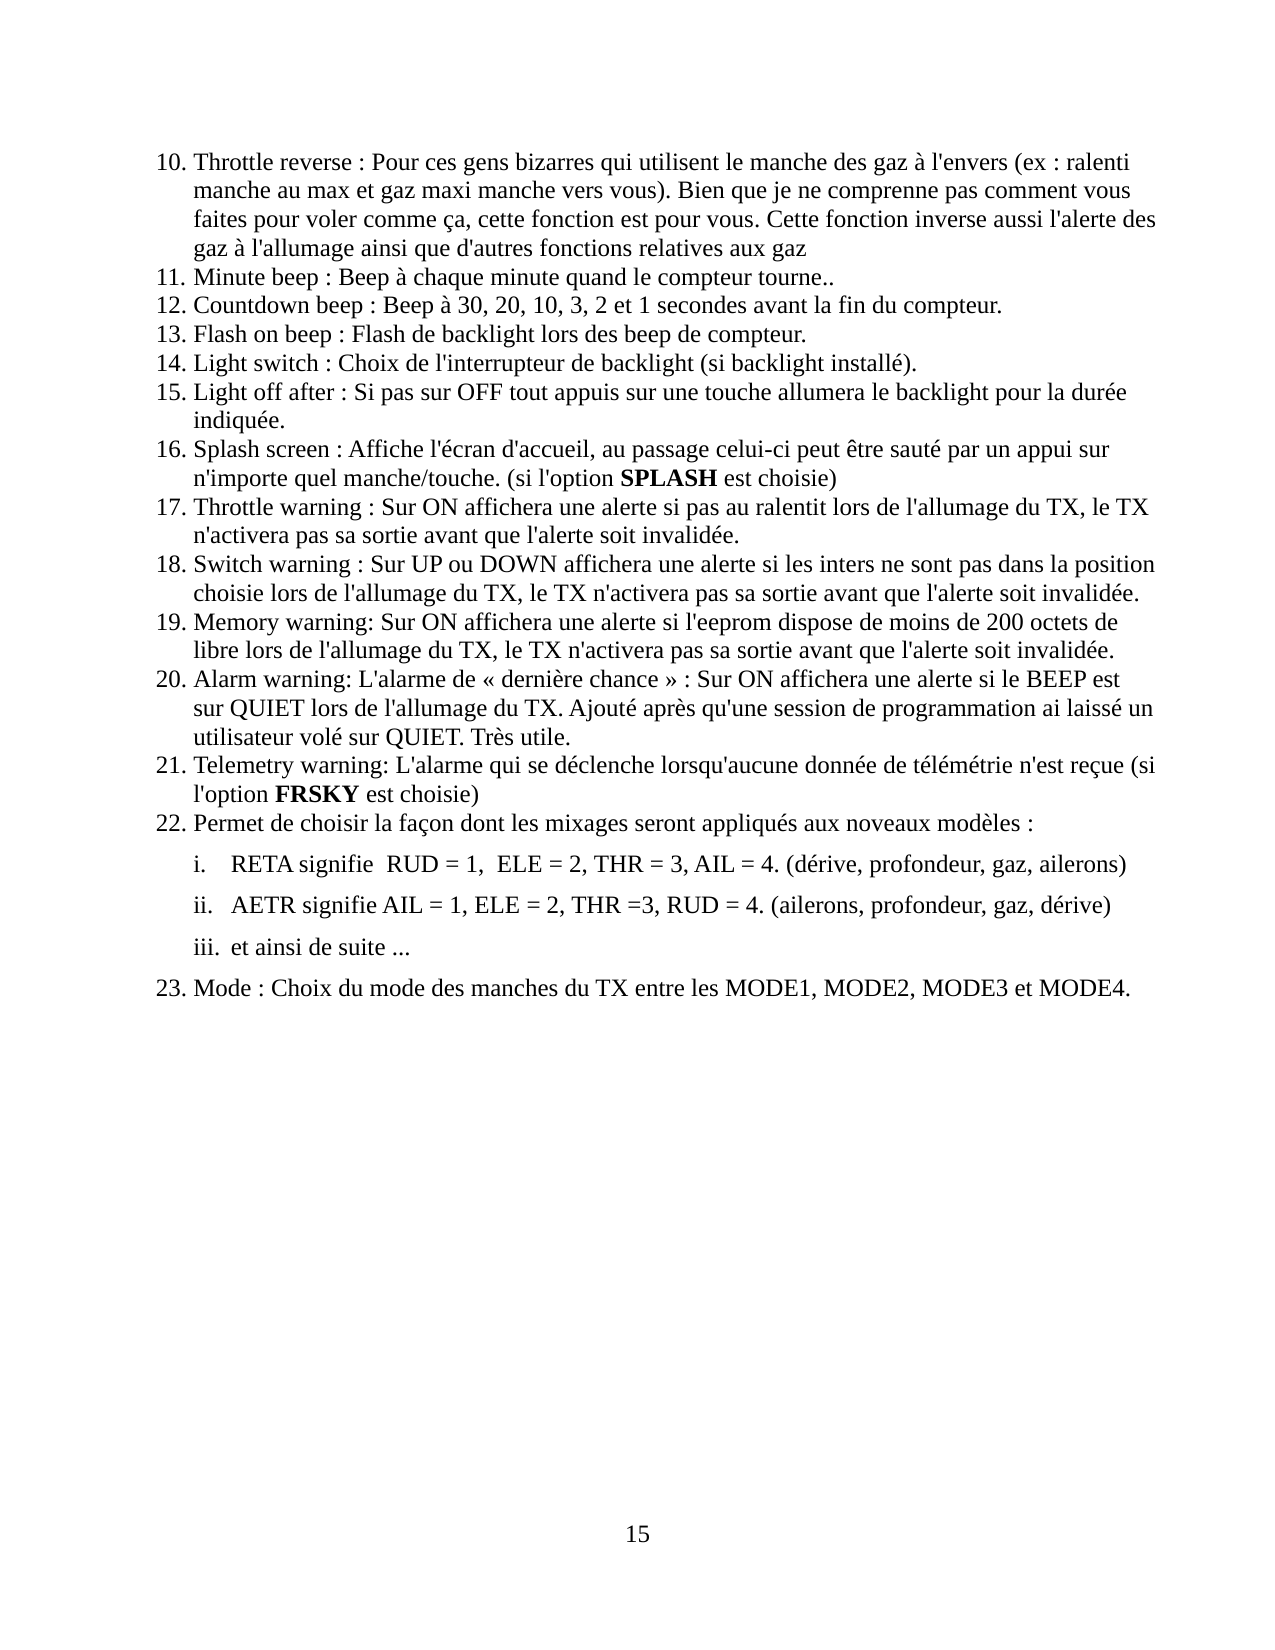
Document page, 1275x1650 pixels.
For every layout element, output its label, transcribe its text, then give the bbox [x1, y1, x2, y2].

list Mode : Choix du mode des manches du TX entre les MODE1, MODE2, MODE3 et MODE4. [156, 973, 1157, 1002]
list Light switch : Choix de l'interrupteur de backlight (si backlight installé). [156, 348, 1157, 377]
list Minute beep : Beep à chaque minute quand le compteur tourne.. [156, 262, 1157, 291]
list Flash on beep : Flash de backlight lors des beep de compteur. [156, 319, 1157, 348]
list Telemetry warning: L'alarme qui se déclenche lorsqu'aucune donnée de télémétrie n'est reçue (si l'option FRSKY est choisie) [156, 751, 1157, 808]
list Throttle reverse : Pour ces gens bizarres qui utilisent le manche des gaz à l'envers (ex : ralenti manche au max et gaz maxi manche vers vous). Bien que je ne comprenne pas comment vous faites pour voler comme ça, cette fonction est pour vous. Cette fonction inverse aussi l'alerte des gaz à l'allumage ainsi que d'autres fonctions relatives aux gaz [156, 147, 1157, 262]
list Memory warning: Sur ON affichera une alerte si l'eeprom dispose de moins de 200 octets de libre lors de l'allumage du TX, le TX n'activera pas sa sortie avant que l'alerte soit invalidée. [156, 607, 1157, 664]
list Countdown beep : Beep à 30, 20, 10, 3, 2 et 1 secondes avant la fin du compteur. [156, 291, 1157, 319]
list Switch warning : Sur UP ou DOWN affichera une alerte si les inters ne sont pas dans la position choisie lors de l'allumage du TX, le TX n'activera pas sa sortie avant que l'alerte soit invalidée. [156, 549, 1157, 607]
list Splash screen : Affiche l'écran d'accueil, au passage celui-ci peut être sauté par un appui sur n'importe quel manche/touche. (si l'option SPLASH est choisie) [156, 434, 1157, 492]
list AETR signifie AIL = 1, ELE = 2, THR =3, RUD = 4. (ailerons, profondeur, gaz, dérive) [193, 891, 1157, 919]
list Permet de choisir la façon dont les mixages seront appliqués aux noveaux modèles : [156, 808, 1157, 837]
list Light off after : Si pas sur OFF tout appuis sur une touche allumera le backlight pour la durée indiquée. [156, 377, 1157, 434]
list RETA signifie RUD = 1, ELE = 2, THR = 3, AIL = 4. (dérive, profondeur, gaz, ailerons) [193, 849, 1157, 878]
list et ainsi de suite ... [193, 932, 1157, 961]
list Alarm warning: L'alarme de « dernière chance » : Sur ON affichera une alerte si le BEEP est sur QUIET lors de l'allumage du TX. Ajouté après qu'une session de programmation ai laissé un utilisateur volé sur QUIET. Très utile. [156, 664, 1157, 751]
list Throttle warning : Sur ON affichera une alerte si pas au ralentit lors de l'allumage du TX, le TX n'activera pas sa sortie avant que l'alerte soit invalidée. [156, 492, 1157, 549]
